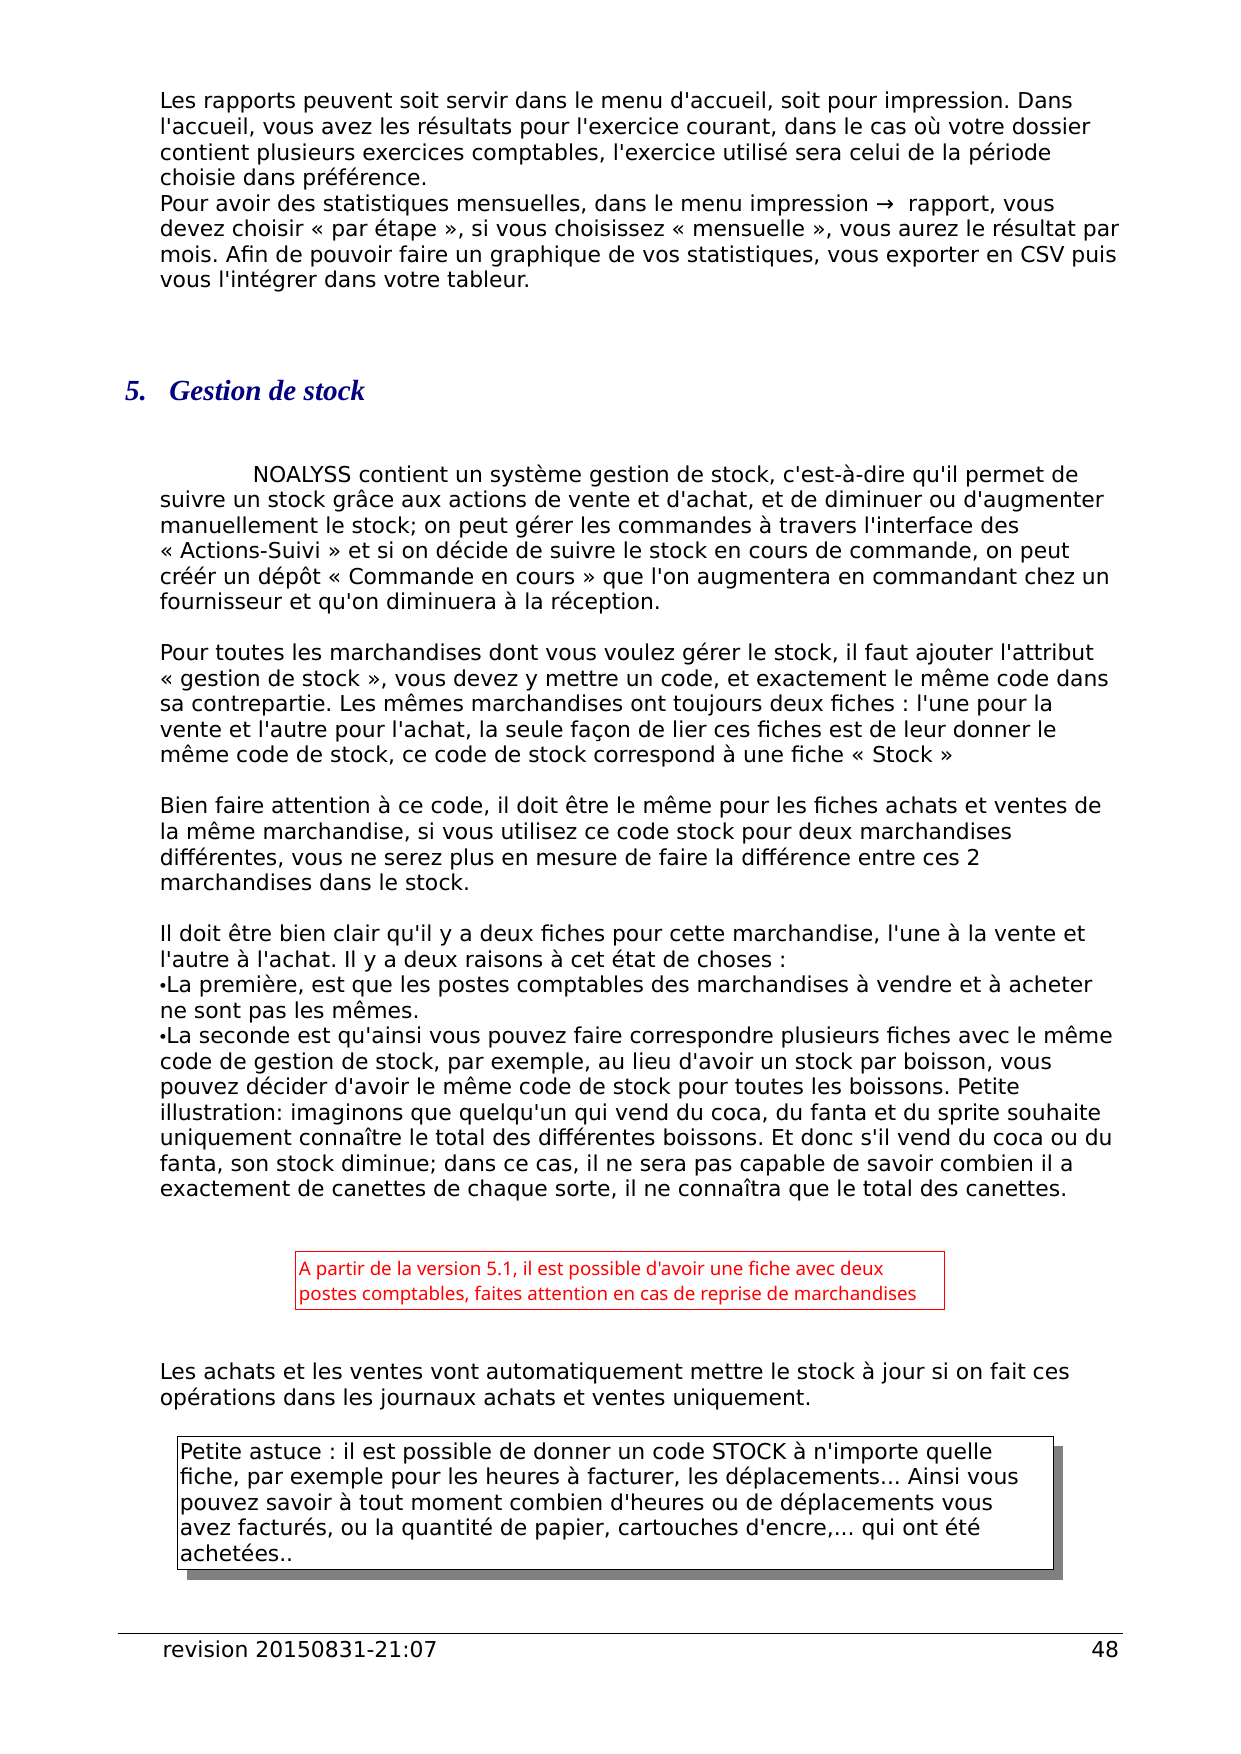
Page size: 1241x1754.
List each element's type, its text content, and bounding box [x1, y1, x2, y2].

text NOALYSS contient un système gestion de stock, c'est-à-dire qu'il permet de suivre un stock grâce aux actions de vente et d'achat, et de diminuer ou d'augmenter manuellement le stock; on peut gérer les commandes à travers l'interface des « Actions-Suivi » et si on décide de suivre le stock en cours de commande, on peut créér un dépôt « Commande en cours » que l'on augmentera en commandant chez un fournisseur et qu'on diminuera à la réception. [159, 462, 1123, 615]
text Il doit être bien clair qu'il y a deux fiches pour cette marchandise, l'une à la vente et l'autre à l'achat. Il y a deux raisons à cet état de choses : [159, 921, 1123, 972]
text Petite astuce : il est possible de donner un code STOCK à n'importe quelle fiche, par exemple pour les heures à facturer, les déplacements... Ainsi vous pouvez savoir à tout moment combien d'heures ou de déplacements vous avez facturés, ou la quantité de papier, cartouches d'encre,... qui ont été achetées.. [178, 1437, 1053, 1569]
list La seconde est qu'ainsi vous pouvez faire correspondre plusieurs fiches avec le même code de gestion de stock, par exemple, au lieu d'avoir un stock par boisson, vous pouvez décider d'avoir le même code de stock pour toutes les boissons. Petite illustration: imaginons que quelqu'un qui vend du coca, du fanta et du sprite souhaite uniquement connaître le total des différentes boissons. Et donc s'il vend du coca ou du fanta, son stock diminue; dans ce cas, il ne sera pas capable de savoir combien il a exactement de canettes de chaque sorte, il ne connaîtra que le total des canettes. [159, 1023, 1123, 1202]
text Bien faire attention à ce code, il doit être le même pour les fiches achats et ventes de la même marchandise, si vous utilisez ce code stock pour deux marchandises différentes, vous ne serez plus en mesure de faire la différence entre ces 2 marchandises dans le stock. [159, 793, 1123, 896]
text Les achats et les ventes vont automatiquement mettre le stock à jour si on fait ces opérations dans les journaux achats et ventes uniquement. [159, 1359, 1123, 1410]
list La première, est que les postes comptables des marchandises à vendre et à acheter ne sont pas les mêmes. [159, 972, 1123, 1023]
text A partir de la version 5.1, il est possible d'avoir une fiche avec deux postes comptables, faites attention en cas de reprise de marchandises [296, 1252, 944, 1309]
text Pour toutes les marchandises dont vous voulez gérer le stock, il faut ajouter l'attribut « gestion de stock », vous devez y mettre un code, et exactement le même code dans sa contrepartie. Les mêmes marchandises ont toujours deux fiches : l'une pour la vente et l'autre pour l'achat, la seule façon de lier ces fiches est de leur donner le même code de stock, ce code de stock correspond à une fiche « Stock » [159, 640, 1123, 768]
text Les rapports peuvent soit servir dans le menu d'accueil, soit pour impression. Dans l'accueil, vous avez les résultats pour l'exercice courant, dans le cas où votre dossier contient plusieurs exercices comptables, l'exercice utilisé sera celui de la période choisie dans préférence. [159, 88, 1123, 191]
text Pour avoir des statistiques mensuelles, dans le menu impression → rapport, vous devez choisir « par étape », si vous choisissez « mensuelle », vous aurez le résultat par mois. Afin de pouvoir faire un graphique de vos statistiques, vous exporter en CSV puis vous l'intégrer dans votre tableur. [159, 191, 1123, 293]
subtitle Gestion de stock [117, 373, 1123, 407]
